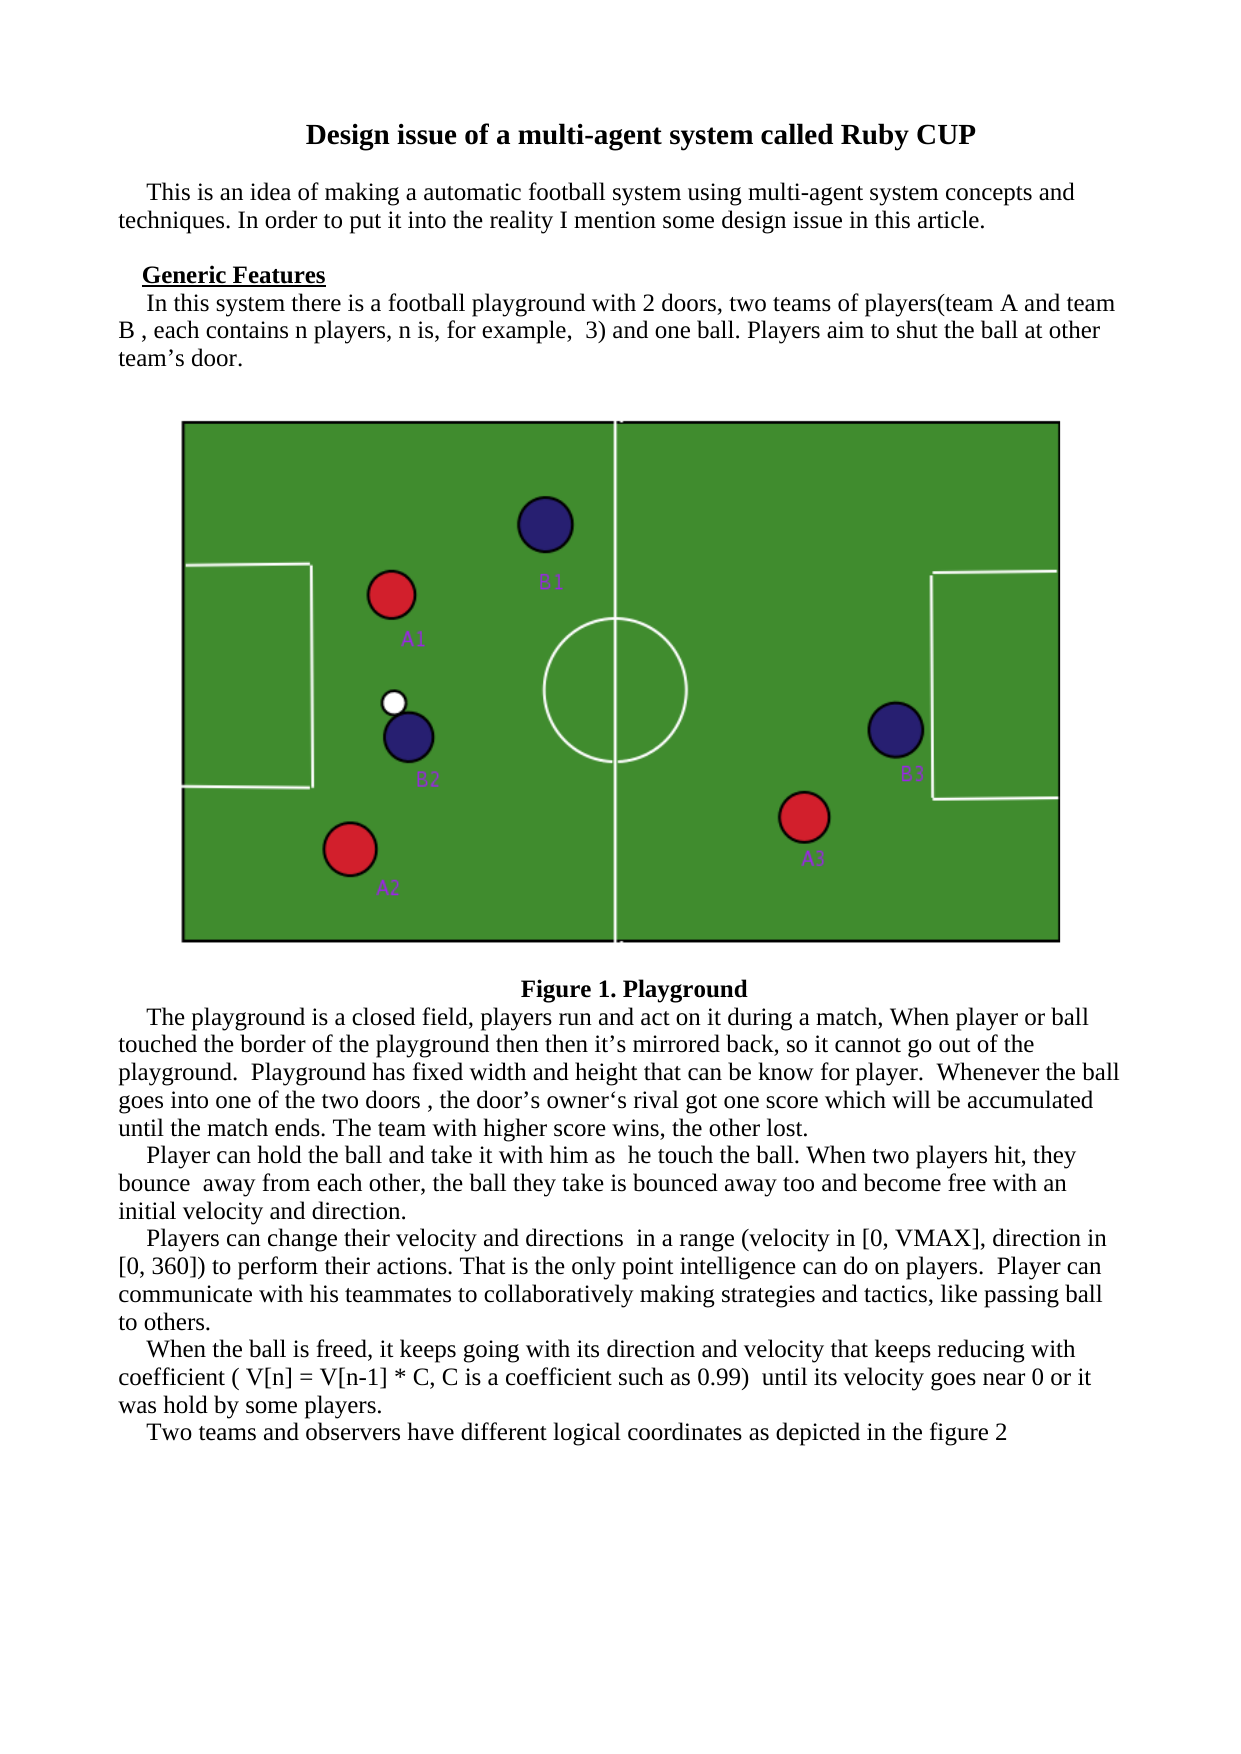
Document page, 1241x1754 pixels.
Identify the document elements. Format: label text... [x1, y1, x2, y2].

text Players can change their velocity and directions in a range (velocity in [0, VMAX], direction in [0, 360]) to perform their actions. That is the only point intelligence can do on players. Player can communicate with his teammates to collaboratively making strategies and tactics, like passing ball to others. [118, 1224, 1122, 1335]
text This is an idea of making a automatic football system using multi-agent system concepts and techniques. In order to put it into the reality I mention some design issue in this article. [118, 178, 1122, 233]
text Generic Features [118, 261, 1122, 289]
text Design issue of a multi-agent system called Ruby CUP [118, 118, 1122, 150]
picture [179, 399, 1061, 976]
text Figure 1. Playground [118, 400, 1122, 1003]
text Two teams and observers have different logical coordinates as depicted in the figure 2 [118, 1418, 1122, 1446]
text Player can hold the ball and take it with him as he touch the ball. When two players hit, they bounce away from each other, the ball they take is bounced away too and become free with an initial velocity and direction. [118, 1141, 1122, 1224]
text When the ball is freed, it keeps going with its direction and velocity that keeps reducing with coefficient ( V[n] = V[n-1] * C, C is a coefficient such as 0.99) until its velocity goes near 0 or it was hold by some players. [118, 1335, 1122, 1418]
text In this system there is a football playground with 2 doors, two teams of players(team A and team B , each contains n players, n is, for example, 3) and one ball. Players aim to shut the ball at other team’s door. [118, 289, 1122, 372]
text The playground is a closed field, players run and act on it during a match, When player or ball touched the border of the playground then then it’s mirrored back, so it cannot go out of the playground. Playground has fixed width and height that can be know for player. Whenever the ball goes into one of the two doors , the door’s owner‘s rival got one score which will be accumulated until the match ends. The team with higher score wins, the other lost. [118, 1003, 1122, 1141]
